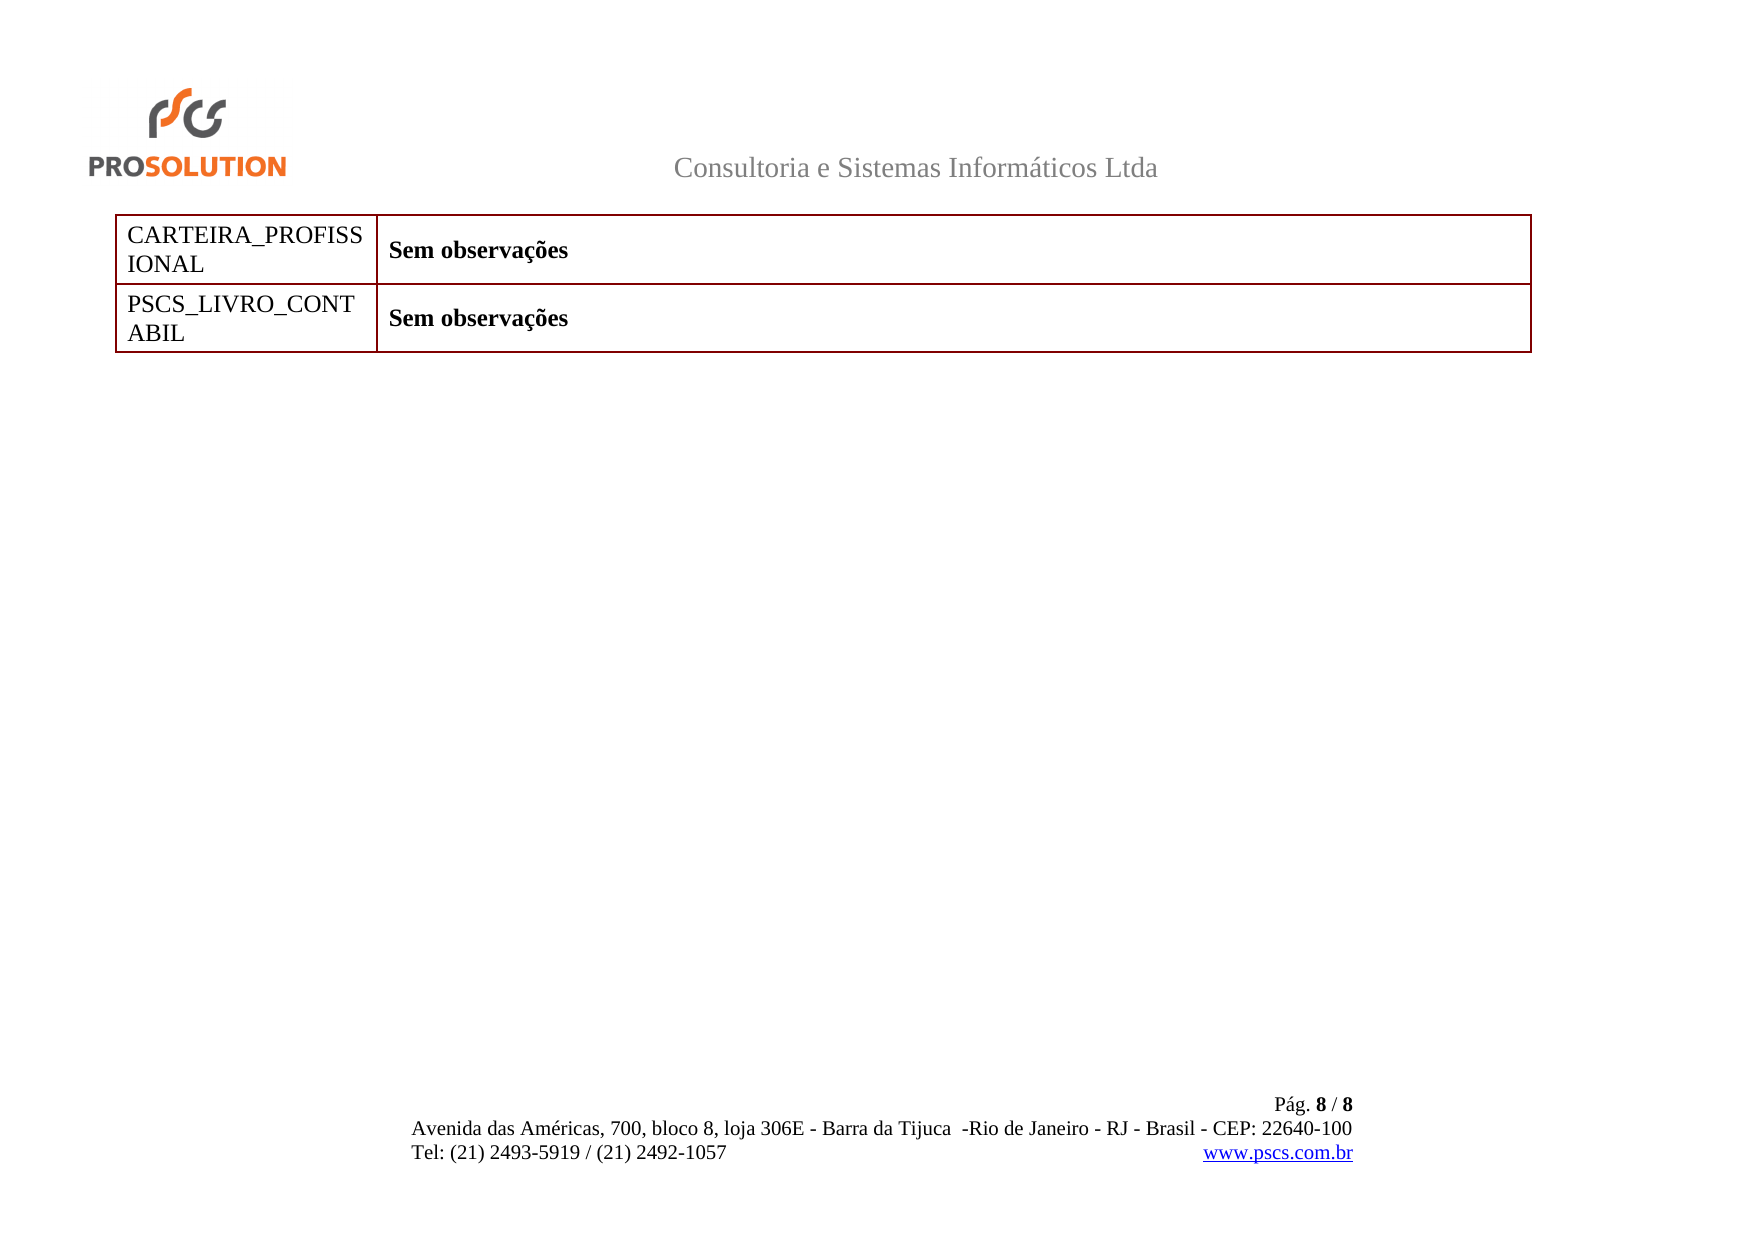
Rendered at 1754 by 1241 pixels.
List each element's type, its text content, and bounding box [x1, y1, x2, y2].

table_cell CARTEIRA_PROFISSIONAL [117, 216, 376, 282]
table_cell PSCS_LIVRO_CONTABIL [117, 285, 376, 351]
table_cell Sem observações [378, 285, 1530, 351]
picture [82, 78, 293, 186]
table_cell Sem observações [378, 216, 1530, 282]
